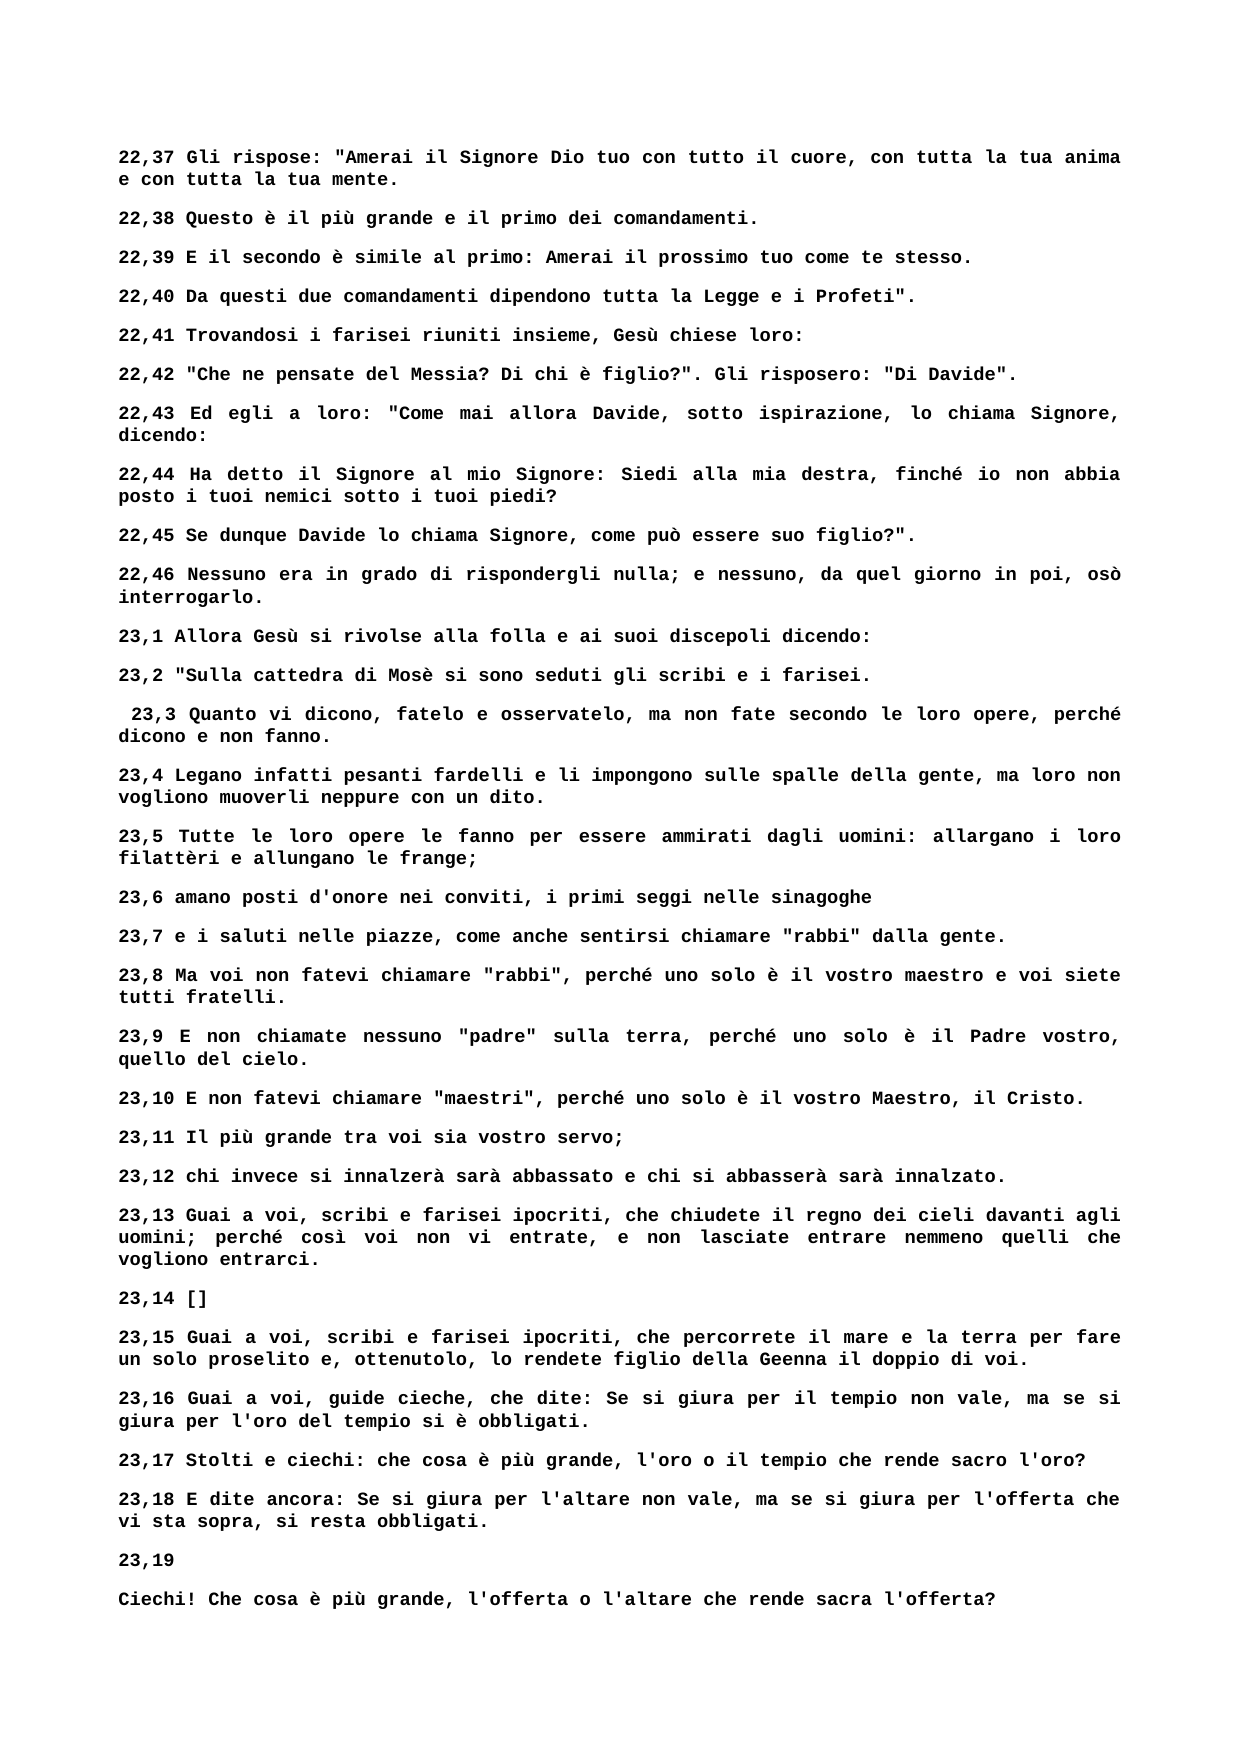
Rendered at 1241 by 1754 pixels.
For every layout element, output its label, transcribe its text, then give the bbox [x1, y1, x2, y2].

text 23,11 Il più grande tra voi sia vostro servo; [118, 1127, 1122, 1149]
text 22,39 E il secondo è simile al primo: Amerai il prossimo tuo come te stesso. [118, 248, 1122, 269]
text 23,8 Ma voi non fatevi chiamare "rabbi", perché uno solo è il vostro maestro e voi siete tutti fratelli. [118, 966, 1122, 1009]
text 23,4 Legano infatti pesanti fardelli e li impongono sulle spalle della gente, ma loro non vogliono muoverli neppure con un dito. [118, 766, 1122, 809]
text 22,45 Se dunque Davide lo chiama Signore, come può essere suo figlio?". [118, 526, 1122, 547]
text 22,43 Ed egli a loro: "Come mai allora Davide, sotto ispirazione, lo chiama Signore, dicendo: [118, 404, 1122, 447]
text 23,10 E non fatevi chiamare "maestri", perché uno solo è il vostro Maestro, il Cristo. [118, 1088, 1122, 1110]
text 23,1 Allora Gesù si rivolse alla folla e ai suoi discepoli dicendo: [118, 626, 1122, 648]
text 22,42 "Che ne pensate del Messia? Di chi è figlio?". Gli risposero: "Di Davide". [118, 365, 1122, 386]
text 23,13 Guai a voi, scribi e farisei ipocriti, che chiudete il regno dei cieli davanti agli uomini; perché così voi non vi entrate, e non lasciate entrare nemmeno quelli che vogliono entrarci. [118, 1205, 1122, 1271]
text 23,12 chi invece si innalzerà sarà abbassato e chi si abbasserà sarà innalzato. [118, 1166, 1122, 1188]
text 23,6 amano posti d'onore nei conviti, i primi seggi nelle sinagoghe [118, 888, 1122, 909]
text 23,9 E non chiamate nessuno "padre" sulla terra, perché uno solo è il Padre vostro, quello del cielo. [118, 1027, 1122, 1071]
text 23,5 Tutte le loro opere le fanno per essere ammirati dagli uomini: allargano i loro filattèri e allungano le frange; [118, 827, 1122, 870]
text 22,46 Nessuno era in grado di rispondergli nulla; e nessuno, da quel giorno in poi, osò interrogarlo. [118, 565, 1122, 609]
text 22,41 Trovandosi i farisei riuniti insieme, Gesù chiese loro: [118, 326, 1122, 347]
text 23,19 [118, 1551, 1122, 1572]
text 23,18 E dite ancora: Se si giura per l'altare non vale, ma se si giura per l'offerta che vi sta sopra, si resta obbligati. [118, 1489, 1122, 1533]
text 22,38 Questo è il più grande e il primo dei comandamenti. [118, 209, 1122, 230]
text 23,7 e i saluti nelle piazze, come anche sentirsi chiamare "rabbi" dalla gente. [118, 927, 1122, 948]
text 23,16 Guai a voi, guide cieche, che dite: Se si giura per il tempio non vale, ma se si giura per l'oro del tempio si è obbligati. [118, 1389, 1122, 1433]
text 22,37 Gli rispose: "Amerai il Signore Dio tuo con tutto il cuore, con tutta la tua anima e con tutta la tua mente. [118, 148, 1122, 191]
text 23,2 "Sulla cattedra di Mosè si sono seduti gli scribi e i farisei. [118, 665, 1122, 687]
text 23,17 Stolti e ciechi: che cosa è più grande, l'oro o il tempio che rende sacro l'oro? [118, 1450, 1122, 1472]
text 23,15 Guai a voi, scribi e farisei ipocriti, che percorrete il mare e la terra per fare un solo proselito e, ottenutolo, lo rendete figlio della Geenna il doppio di voi. [118, 1328, 1122, 1371]
text 23,3 Quanto vi dicono, fatelo e osservatelo, ma non fate secondo le loro opere, perché dicono e non fanno. [118, 704, 1122, 748]
text Ciechi! Che cosa è più grande, l'offerta o l'altare che rende sacra l'offerta? [118, 1589, 1122, 1611]
text 23,14 [] [118, 1289, 1122, 1310]
text 22,44 Ha detto il Signore al mio Signore: Siedi alla mia destra, finché io non abbia posto i tuoi nemici sotto i tuoi piedi? [118, 465, 1122, 508]
text 22,40 Da questi due comandamenti dipendono tutta la Legge e i Profeti". [118, 287, 1122, 308]
